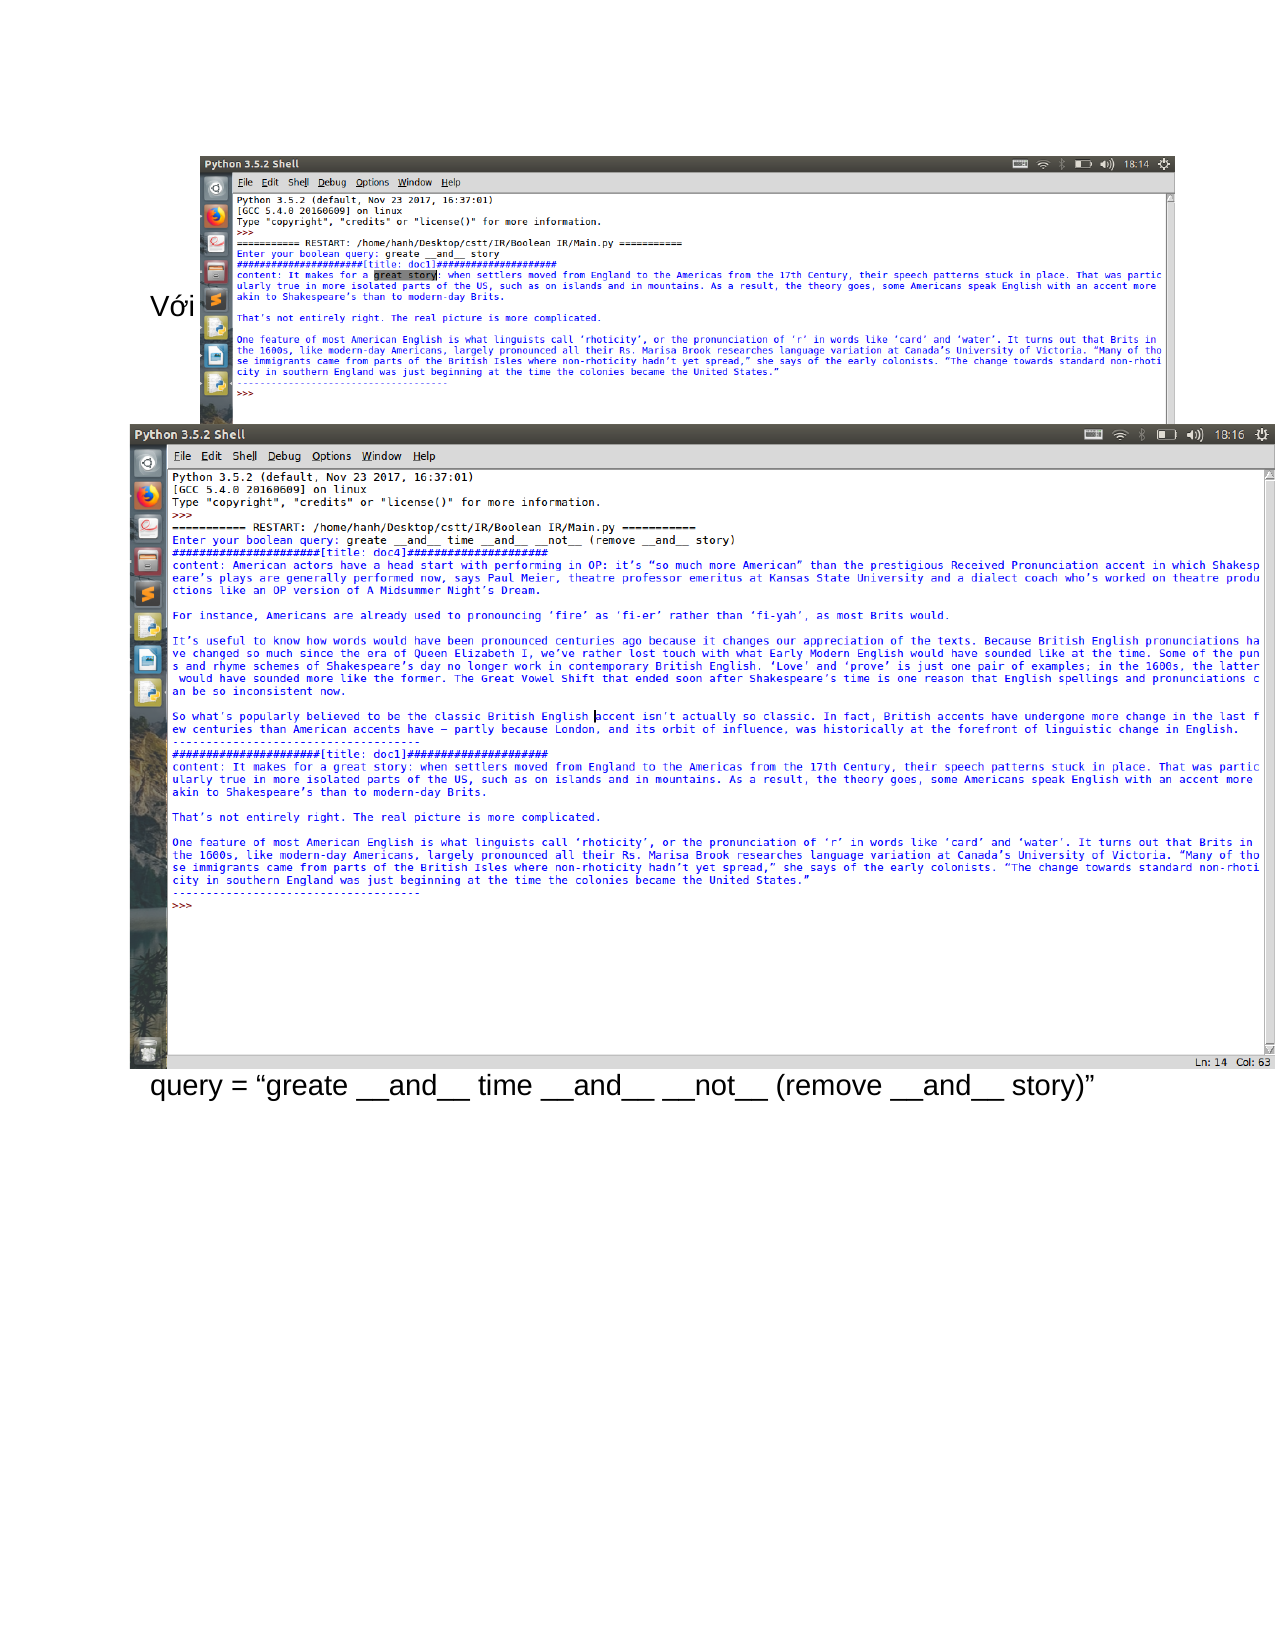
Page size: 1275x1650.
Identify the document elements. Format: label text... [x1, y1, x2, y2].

text query = “greate __and__ time __and__ __not__ (remove __and__ story)” [150, 1069, 1125, 1102]
picture [129, 156, 1275, 1069]
text Với [150, 289, 200, 424]
